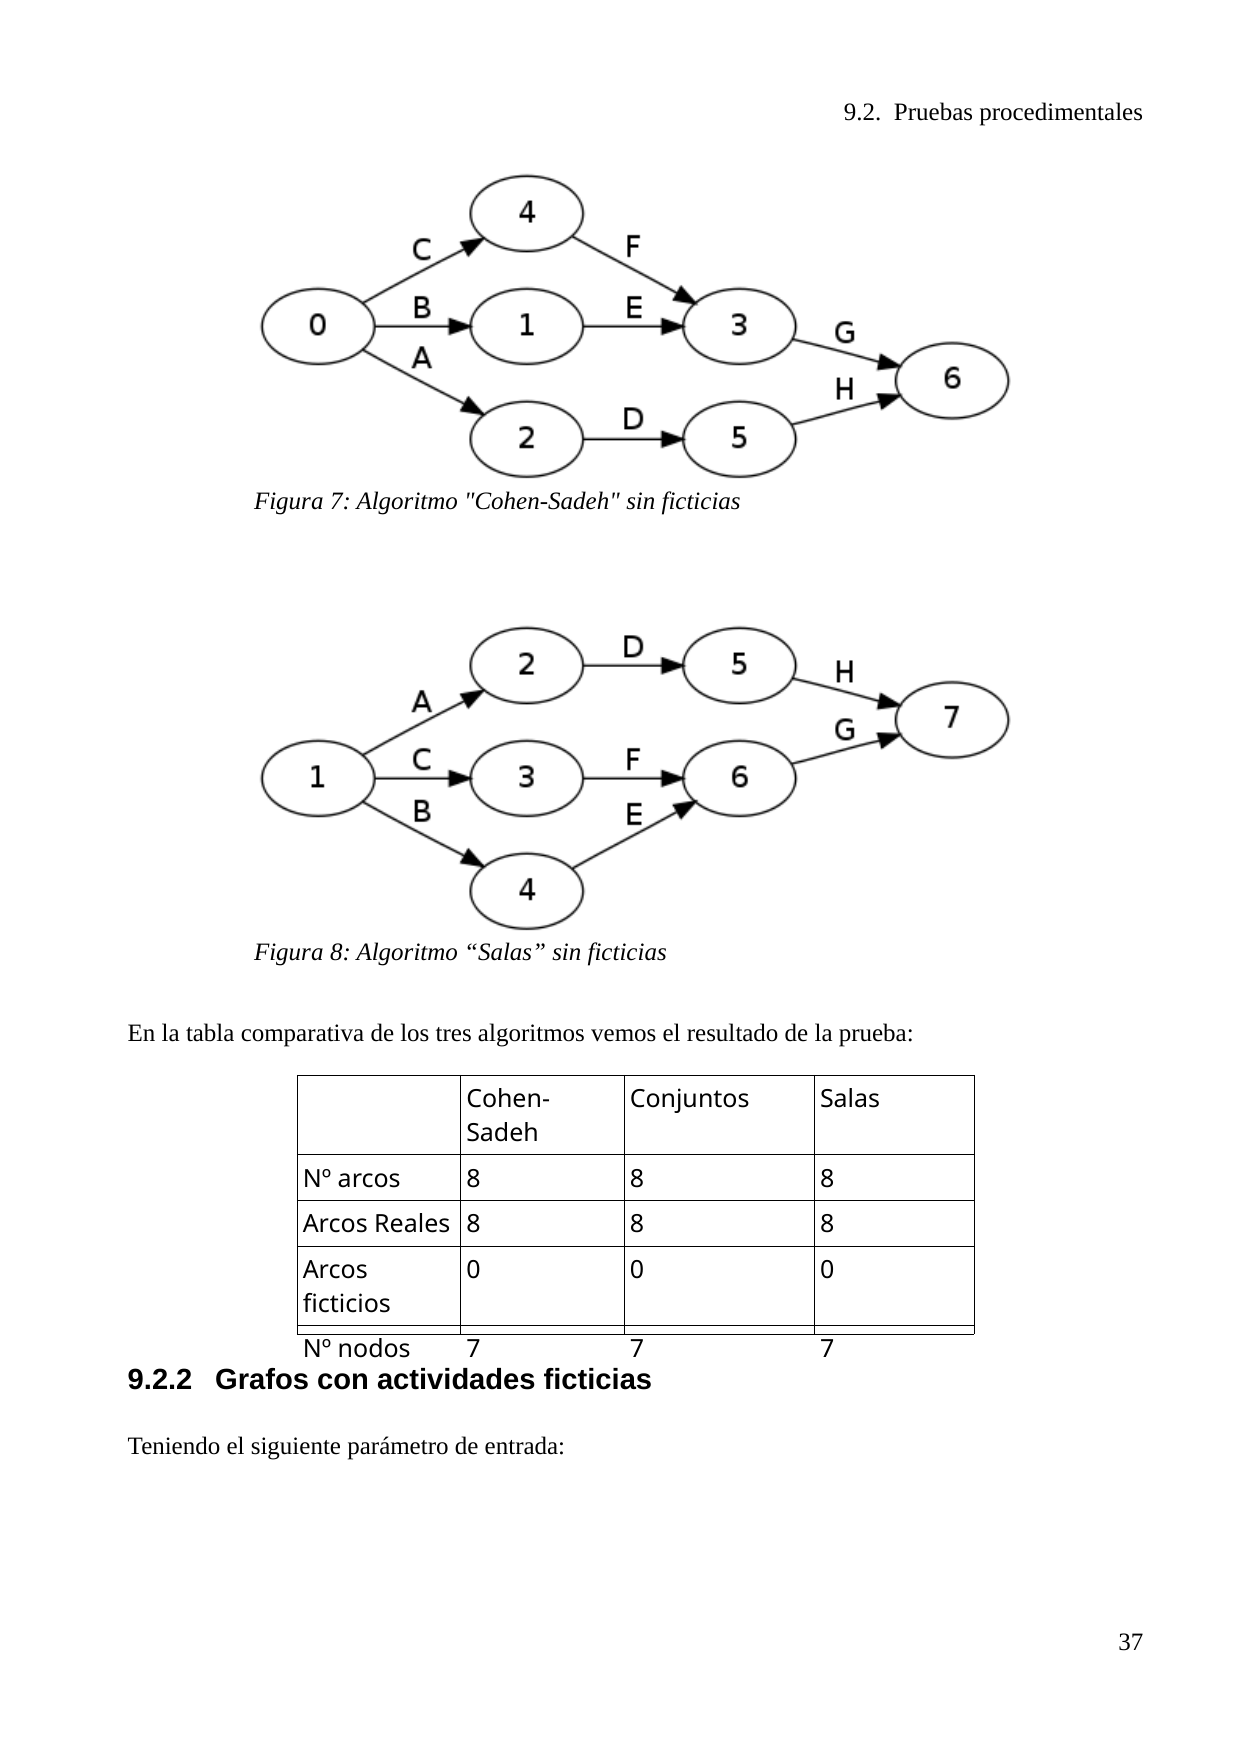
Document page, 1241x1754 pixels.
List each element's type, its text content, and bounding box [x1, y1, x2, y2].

text En la tabla comparativa de los tres algoritmos vemos el resultado de la prueba: [127, 1018, 1143, 1047]
table_header [298, 1076, 460, 1154]
subtitle Grafos con actividades ficticias [127, 1362, 1143, 1395]
table_cell 7 [461, 1326, 624, 1334]
table_cell 8 [815, 1201, 974, 1246]
table_cell 8 [461, 1201, 624, 1246]
table_cell 8 [461, 1155, 624, 1200]
table_cell 7 [815, 1326, 974, 1334]
table_cell 8 [625, 1201, 814, 1246]
table_header Cohen-Sadeh [461, 1076, 624, 1154]
table_cell Nº nodos [298, 1326, 460, 1334]
table_cell 8 [815, 1155, 974, 1200]
text Teniendo el siguiente parámetro de entrada: [127, 1431, 1143, 1459]
picture [254, 620, 1017, 938]
table_cell 7 [625, 1326, 814, 1334]
table_header Conjuntos [625, 1076, 814, 1154]
table_cell 0 [815, 1247, 974, 1325]
table_cell 0 [461, 1247, 624, 1325]
table_cell 8 [625, 1155, 814, 1200]
text Figura 7: Algoritmo "Cohen-Sadeh" sin ficticias [254, 486, 1016, 515]
table_cell 0 [625, 1247, 814, 1325]
text Figura 8: Algoritmo “Salas” sin ficticias [254, 938, 1016, 966]
table_cell Arcos ficticios [298, 1247, 460, 1325]
table_cell Arcos Reales [298, 1201, 460, 1246]
picture [254, 168, 1017, 486]
table_header Salas [815, 1076, 974, 1154]
table_cell Nº arcos [298, 1155, 460, 1200]
